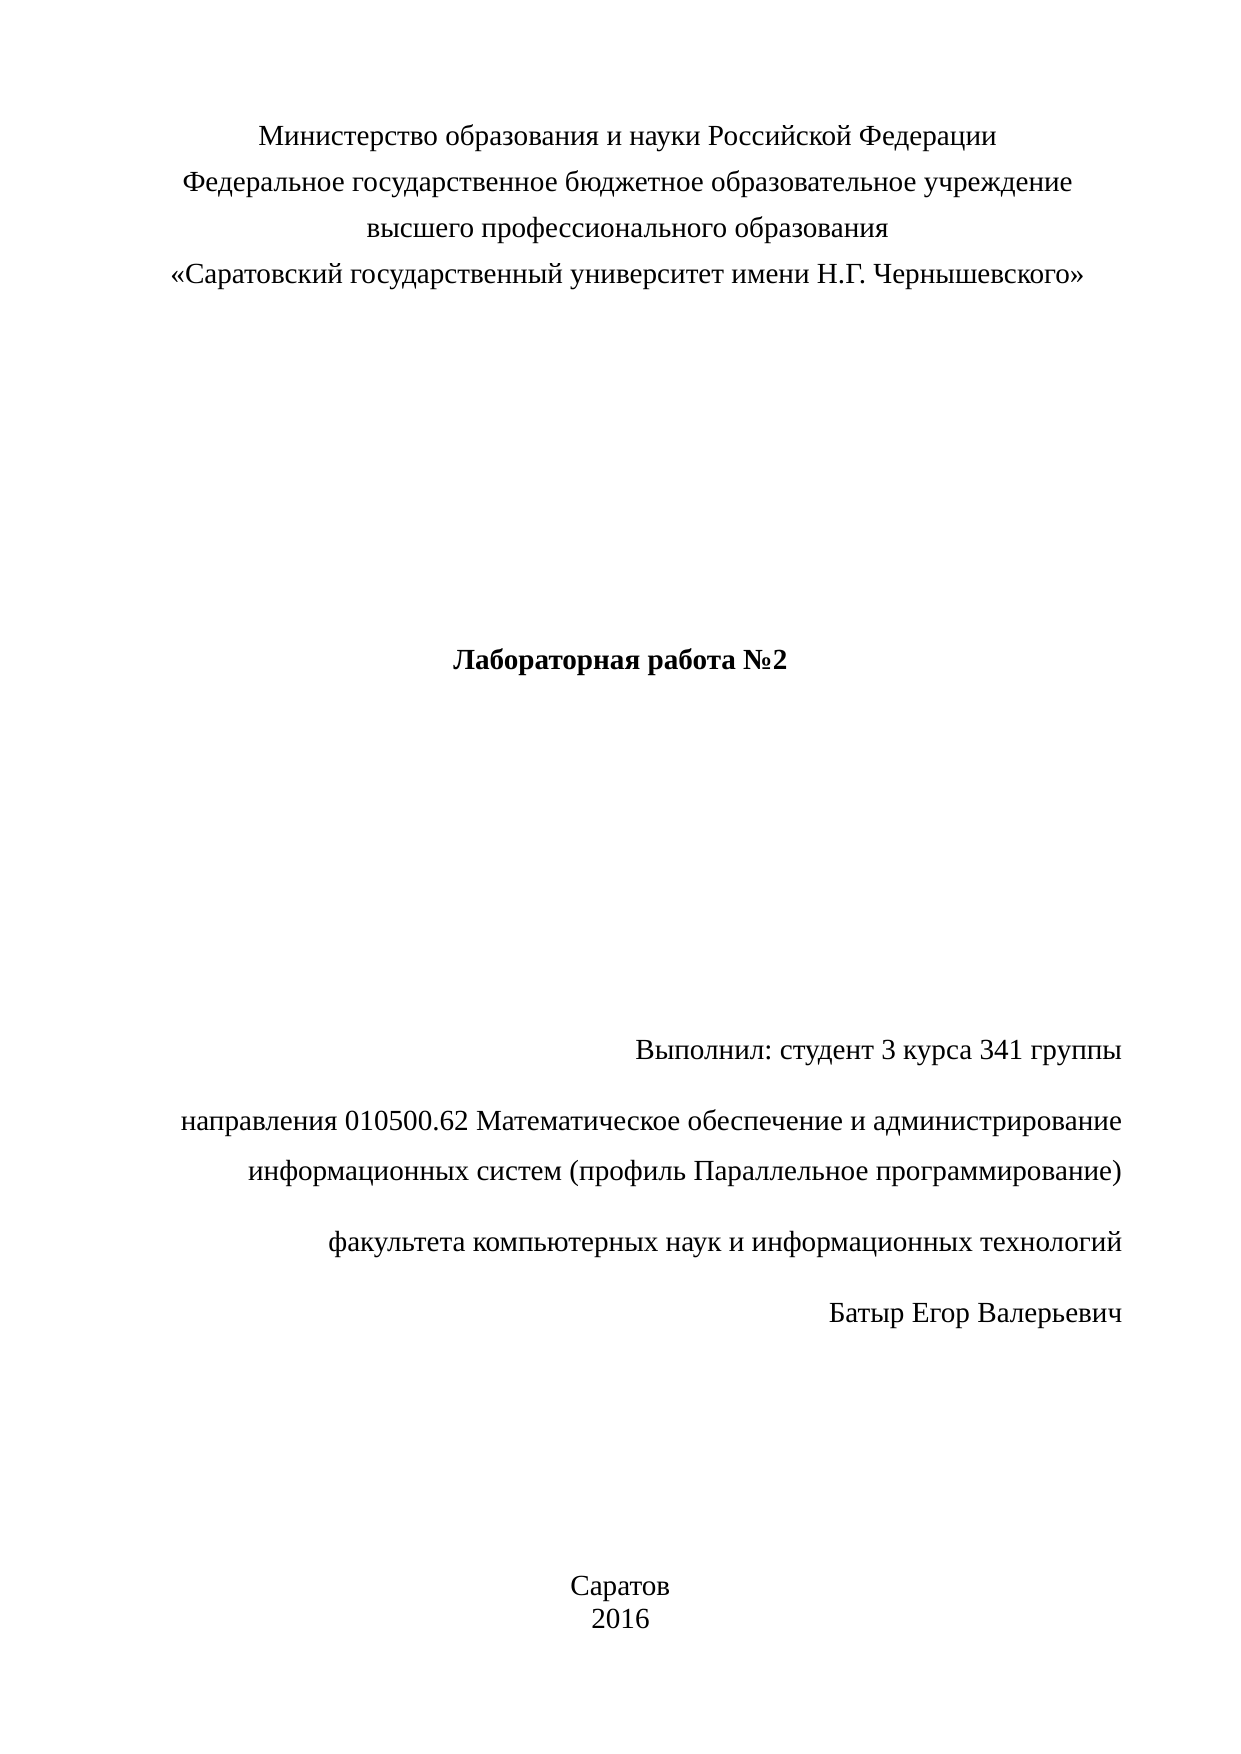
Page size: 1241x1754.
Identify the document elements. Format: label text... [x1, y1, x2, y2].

text Батыр Егор Валерьевич [118, 1296, 1122, 1329]
text Министерство образования и науки Российской Федерации [133, 118, 1122, 152]
text высшего профессионального образования [133, 210, 1122, 244]
text Федеральное государственное бюджетное образовательное учреждение [133, 164, 1122, 198]
text Лабораторная работа №2 [118, 642, 1122, 676]
text направления 010500.62 Математическое обеспечение и администрирование информационных систем (профиль Параллельное программирование) [118, 1103, 1122, 1187]
text факультета компьютерных наук и информационных технологий [118, 1224, 1122, 1258]
text 2016 [118, 1601, 1122, 1635]
text Саратов [118, 1568, 1122, 1601]
text «Саратовский государственный университет имени Н.Г. Чернышевского» [133, 256, 1122, 290]
text Выполнил: студент 3 курса 341 группы [118, 1032, 1122, 1065]
